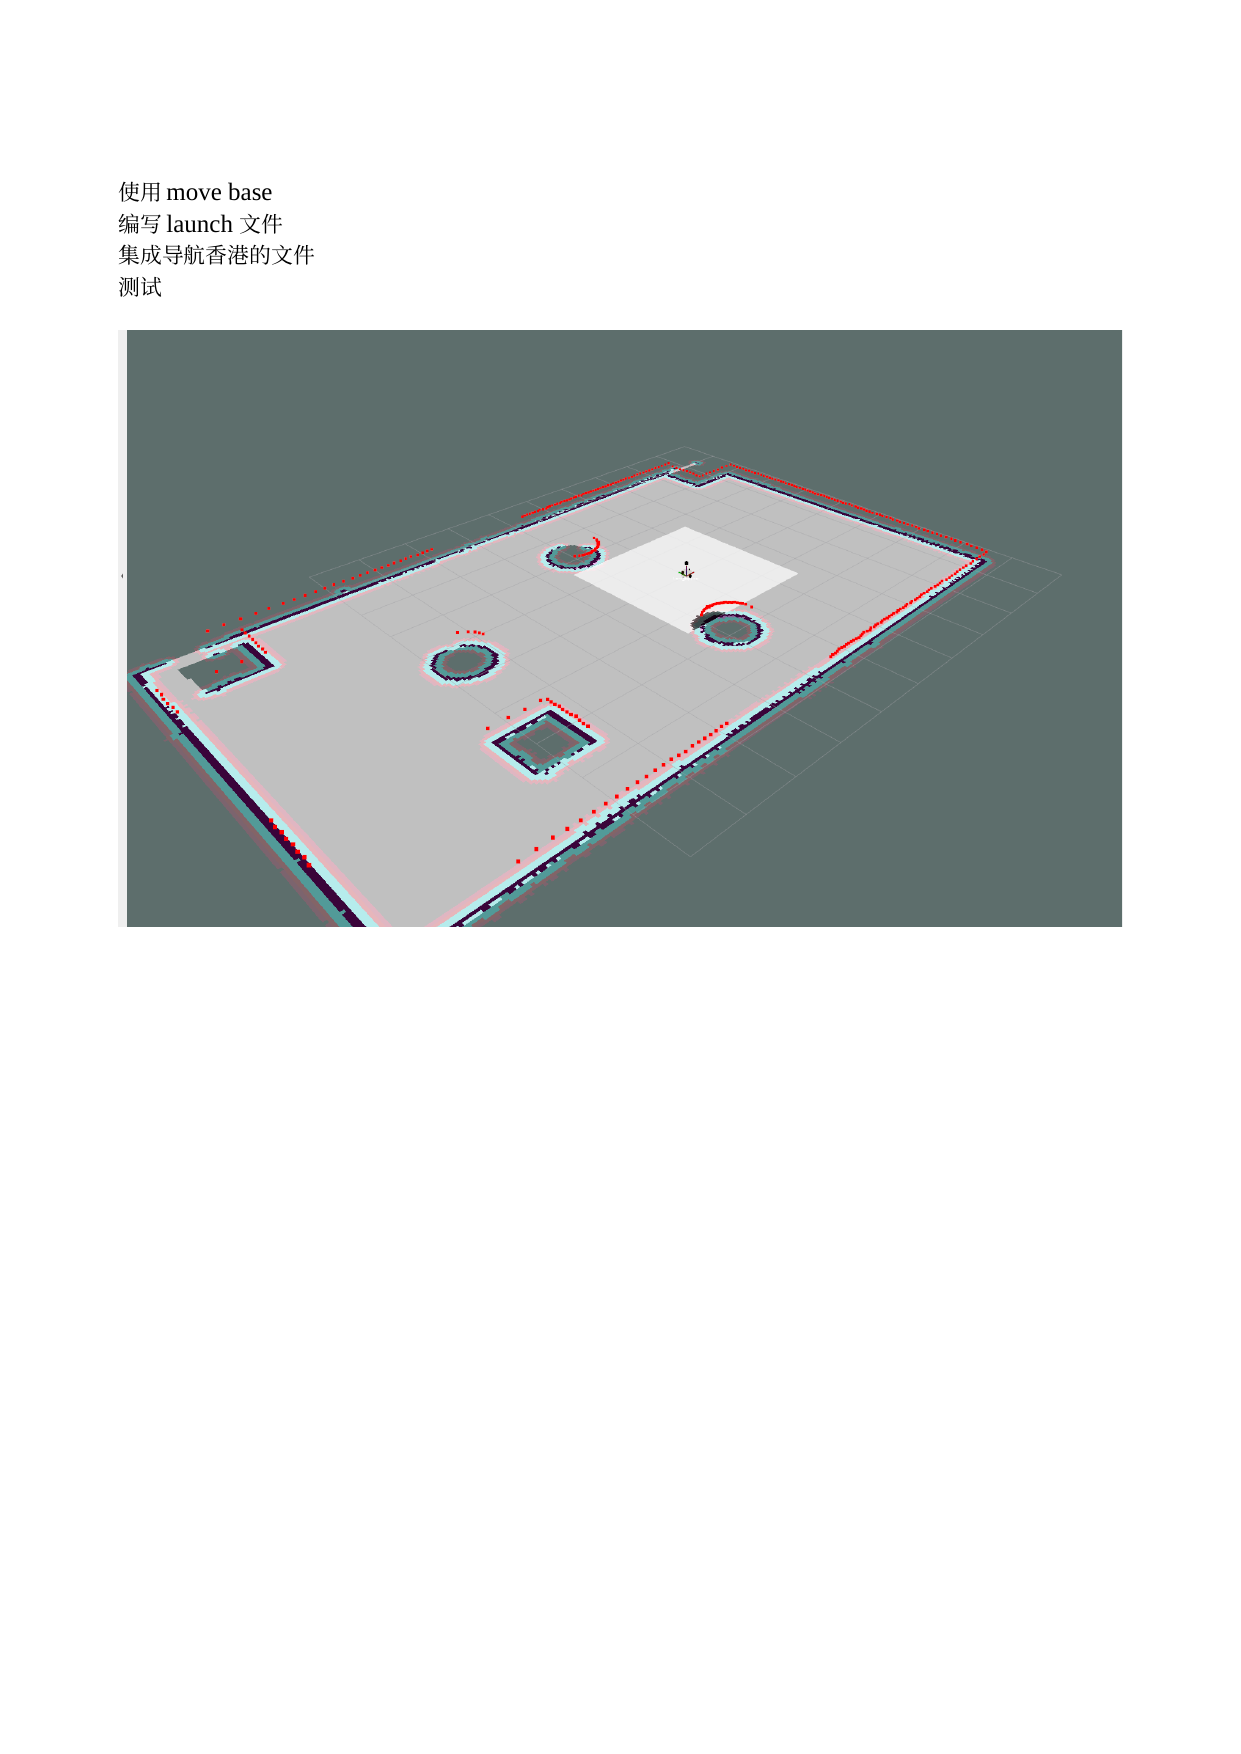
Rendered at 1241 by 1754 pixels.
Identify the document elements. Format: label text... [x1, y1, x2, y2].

text 编写launch 文件 [118, 207, 1122, 238]
picture [118, 330, 1123, 927]
text 使用move base [118, 176, 1122, 207]
text 测试 [118, 270, 1122, 301]
text 集成导航香港的文件 [118, 238, 1122, 270]
